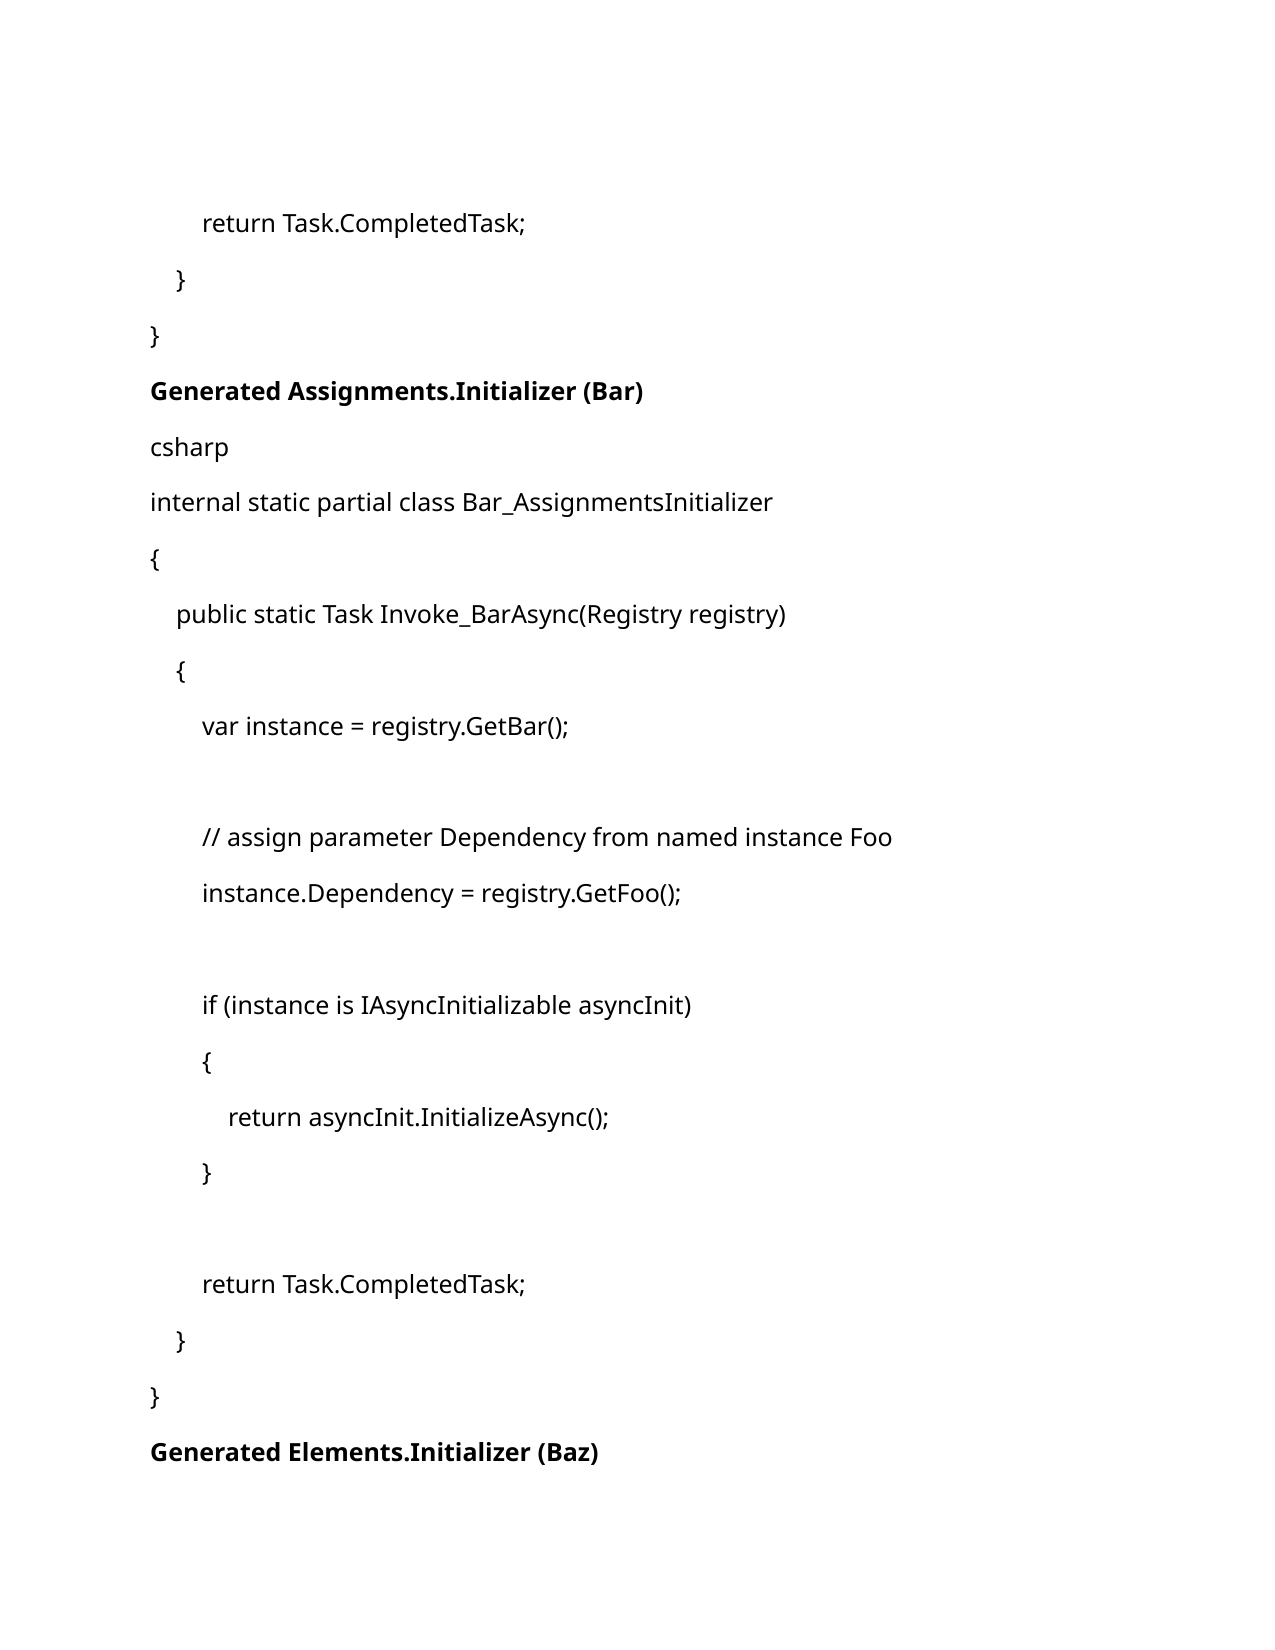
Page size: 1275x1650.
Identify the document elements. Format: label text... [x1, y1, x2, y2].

text instance.Dependency = registry.GetFoo(); [150, 876, 1125, 910]
text csharp [150, 429, 1125, 463]
text { [150, 1043, 1125, 1077]
text return Task.CompletedTask; [150, 206, 1125, 240]
text { [150, 652, 1125, 687]
text } [150, 1378, 1125, 1412]
text return asyncInit.InitializeAsync(); [150, 1099, 1125, 1133]
text } [150, 1322, 1125, 1357]
text } [150, 317, 1125, 352]
text internal static partial class Bar_AssignmentsInitializer [150, 485, 1125, 519]
text Generated Assignments.Initializer (Bar) [150, 373, 1125, 407]
text public static Task Invoke_BarAsync(Registry registry) [150, 597, 1125, 631]
text // assign parameter Dependency from named instance Foo [150, 820, 1125, 854]
text return Task.CompletedTask; [150, 1267, 1125, 1301]
text Generated Elements.Initializer (Baz) [150, 1434, 1125, 1468]
text if (instance is IAsyncInitializable asyncInit) [150, 987, 1125, 1022]
text } [150, 262, 1125, 296]
text } [150, 1155, 1125, 1189]
text var instance = registry.GetBar(); [150, 708, 1125, 742]
text { [150, 541, 1125, 575]
